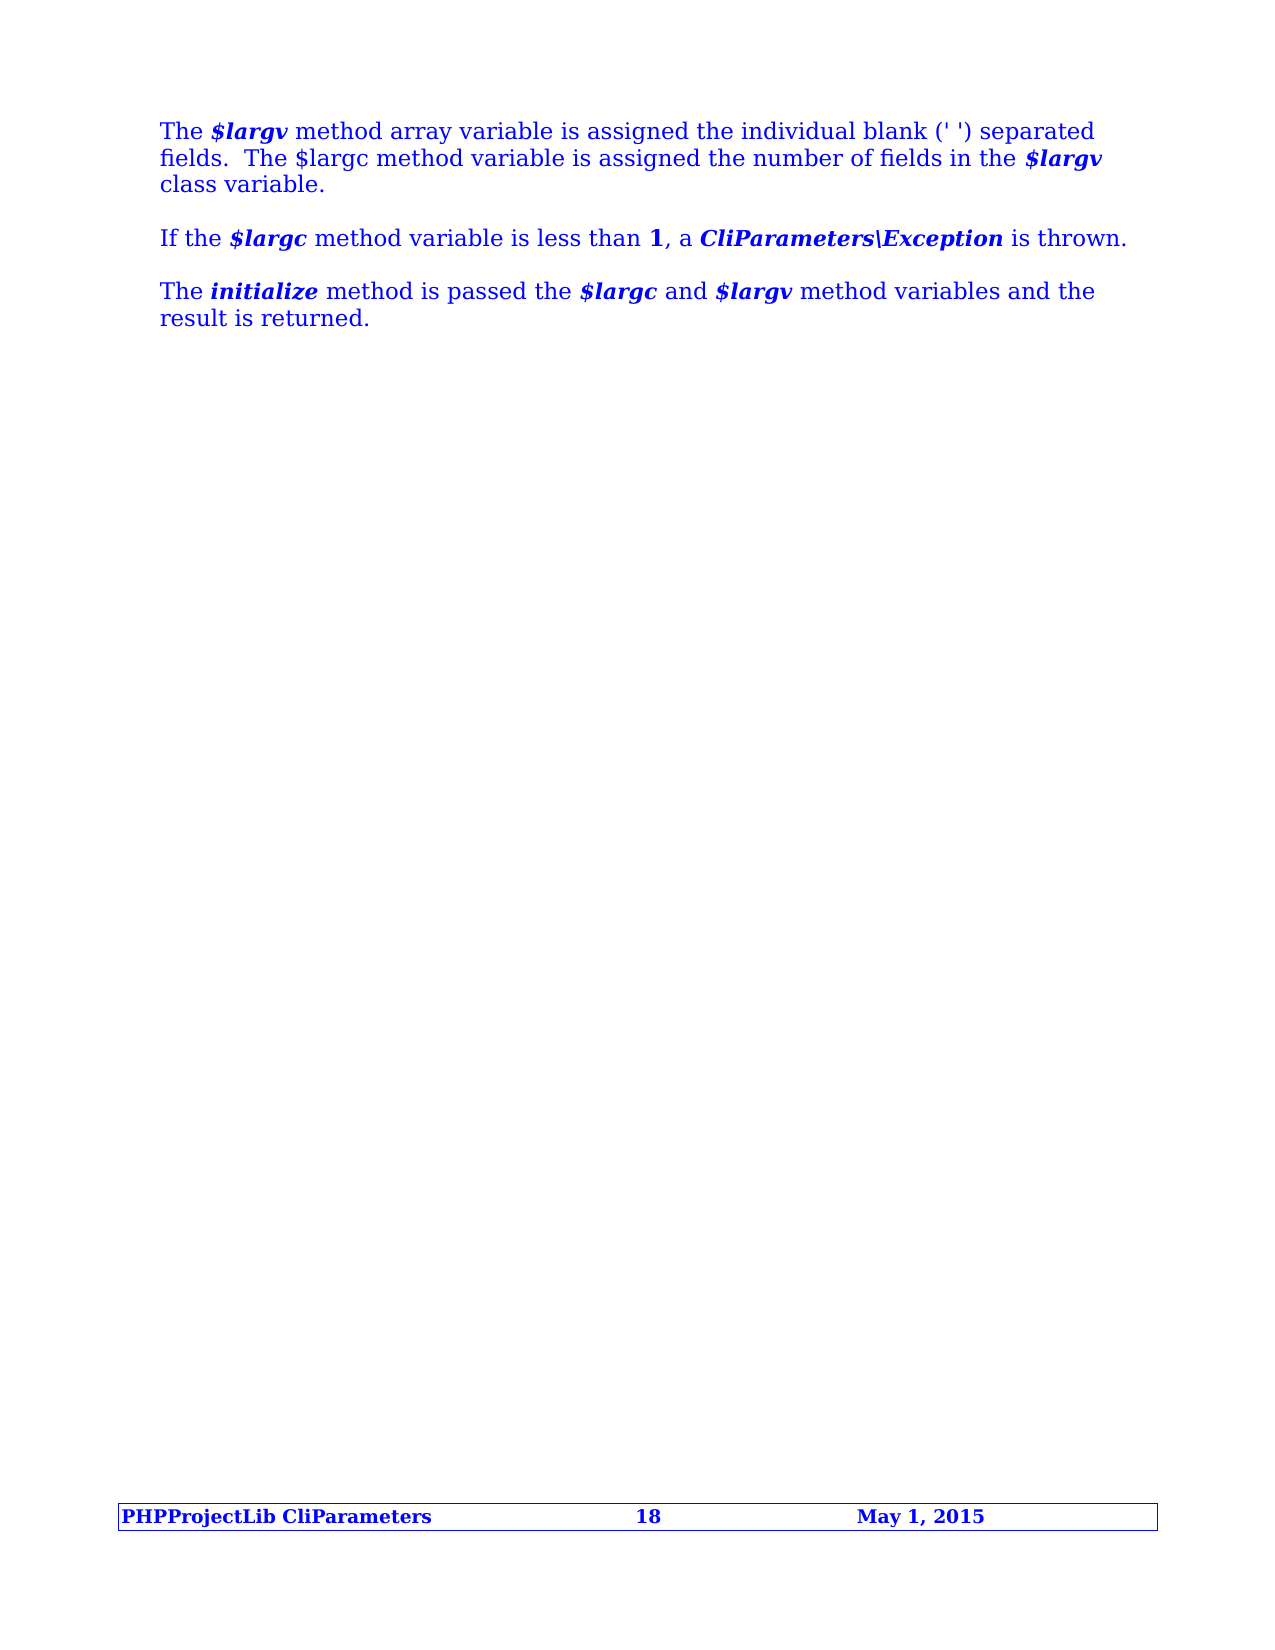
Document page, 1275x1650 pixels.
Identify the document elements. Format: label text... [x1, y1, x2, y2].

text If the $largc method variable is less than 1, a CliParameters\Exception is thrown. [159, 225, 1157, 252]
text The $largv method array variable is assigned the individual blank (' ') separated fields. The $largc method variable is assigned the number of fields in the $largv class variable. [159, 118, 1157, 198]
text The initialize method is passed the $largc and $largv method variables and the result is returned. [159, 278, 1157, 332]
